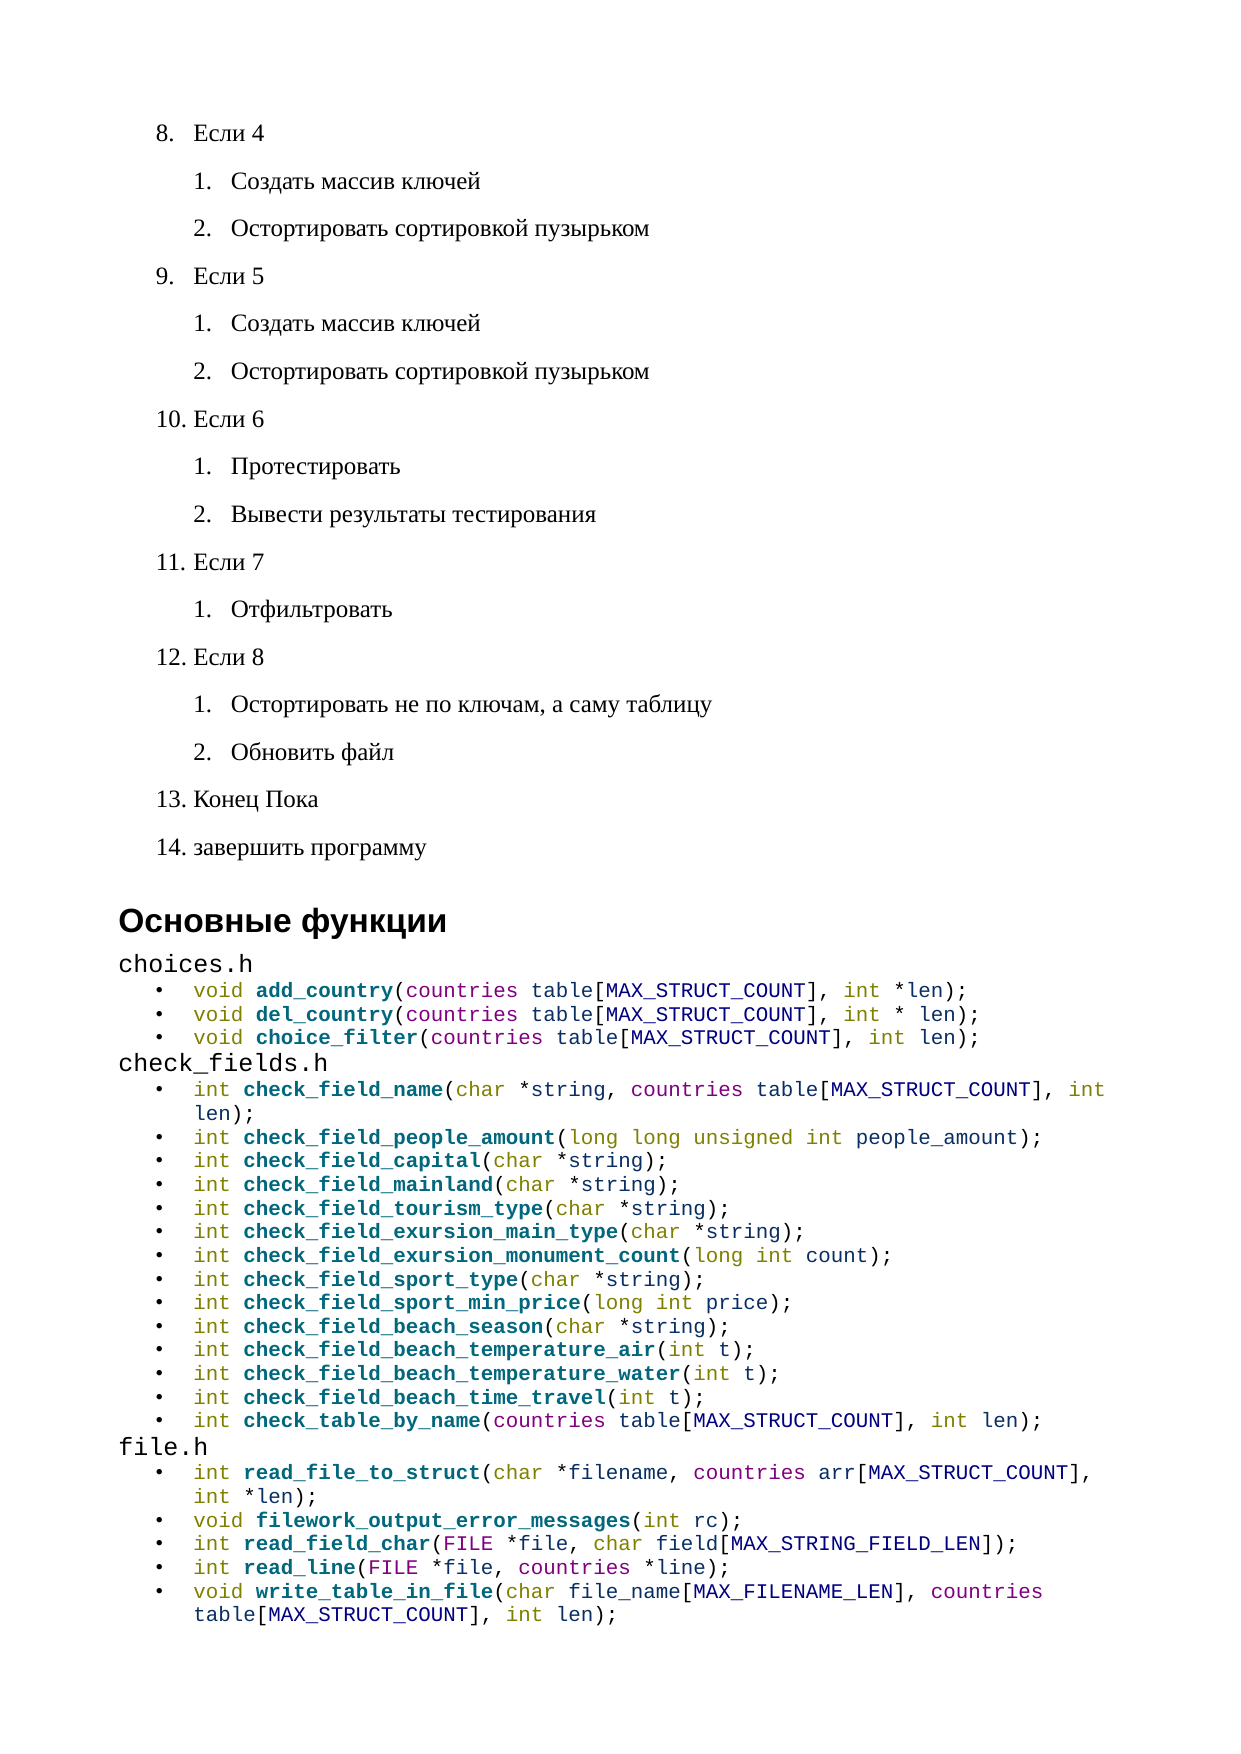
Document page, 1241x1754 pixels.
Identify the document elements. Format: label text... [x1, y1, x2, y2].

list void filework_output_error_messages(int rc); [156, 1510, 1122, 1533]
list int check_table_by_name(countries table[MAX_STRUCT_COUNT], int len); [156, 1410, 1122, 1434]
list int check_field_name(char *string, countries table[MAX_STRUCT_COUNT], int len); [156, 1079, 1122, 1127]
list void write_table_in_file(char file_name[MAX_FILENAME_LEN], countries table[MAX_STRUCT_COUNT], int len); [156, 1581, 1122, 1628]
list завершить программу [156, 832, 1122, 861]
list void choice_filter(countries table[MAX_STRUCT_COUNT], int len); [156, 1027, 1122, 1051]
list int check_field_sport_min_price(long int price); [156, 1292, 1122, 1316]
list int check_field_beach_time_travel(int t); [156, 1387, 1122, 1410]
list Если 7 [156, 547, 1122, 575]
text choices.h [118, 952, 1122, 980]
list int check_field_tourism_type(char *string); [156, 1198, 1122, 1221]
list int check_field_beach_temperature_water(int t); [156, 1363, 1122, 1387]
list int check_field_exursion_main_type(char *string); [156, 1221, 1122, 1245]
list Обновить файл [193, 737, 1122, 766]
list Если 5 [156, 261, 1122, 290]
list Создать массив ключей [193, 166, 1122, 194]
list void del_country(countries table[MAX_STRUCT_COUNT], int * len); [156, 1004, 1122, 1027]
list Если 6 [156, 404, 1122, 432]
subtitle Основные функции [118, 901, 1122, 939]
list Остортировать сортировкой пузырьком [193, 356, 1122, 385]
list Отфильтровать [193, 594, 1122, 623]
list Протестировать [193, 451, 1122, 480]
list Конец Пока [156, 784, 1122, 813]
text file.h [118, 1434, 1122, 1462]
list Создать массив ключей [193, 308, 1122, 337]
list Если 8 [156, 642, 1122, 671]
list Вывести результаты тестирования [193, 499, 1122, 528]
text check_fields.h [118, 1051, 1122, 1079]
list int check_field_mainland(char *string); [156, 1174, 1122, 1198]
list int read_line(FILE *file, countries *line); [156, 1557, 1122, 1581]
list Если 4 [156, 118, 1122, 147]
list int read_field_char(FILE *file, char field[MAX_STRING_FIELD_LEN]); [156, 1533, 1122, 1557]
list int read_file_to_struct(char *filename, countries arr[MAX_STRUCT_COUNT], int *len); [156, 1462, 1122, 1510]
list Остортировать сортировкой пузырьком [193, 213, 1122, 242]
list int check_field_exursion_monument_count(long int count); [156, 1245, 1122, 1268]
list int check_field_people_amount(long long unsigned int people_amount); [156, 1127, 1122, 1150]
list Остортировать не по ключам, а саму таблицу [193, 689, 1122, 718]
list void add_country(countries table[MAX_STRUCT_COUNT], int *len); [156, 980, 1122, 1004]
list int check_field_capital(char *string); [156, 1150, 1122, 1174]
list int check_field_sport_type(char *string); [156, 1268, 1122, 1292]
list int check_field_beach_temperature_air(int t); [156, 1339, 1122, 1363]
list int check_field_beach_season(char *string); [156, 1316, 1122, 1339]
